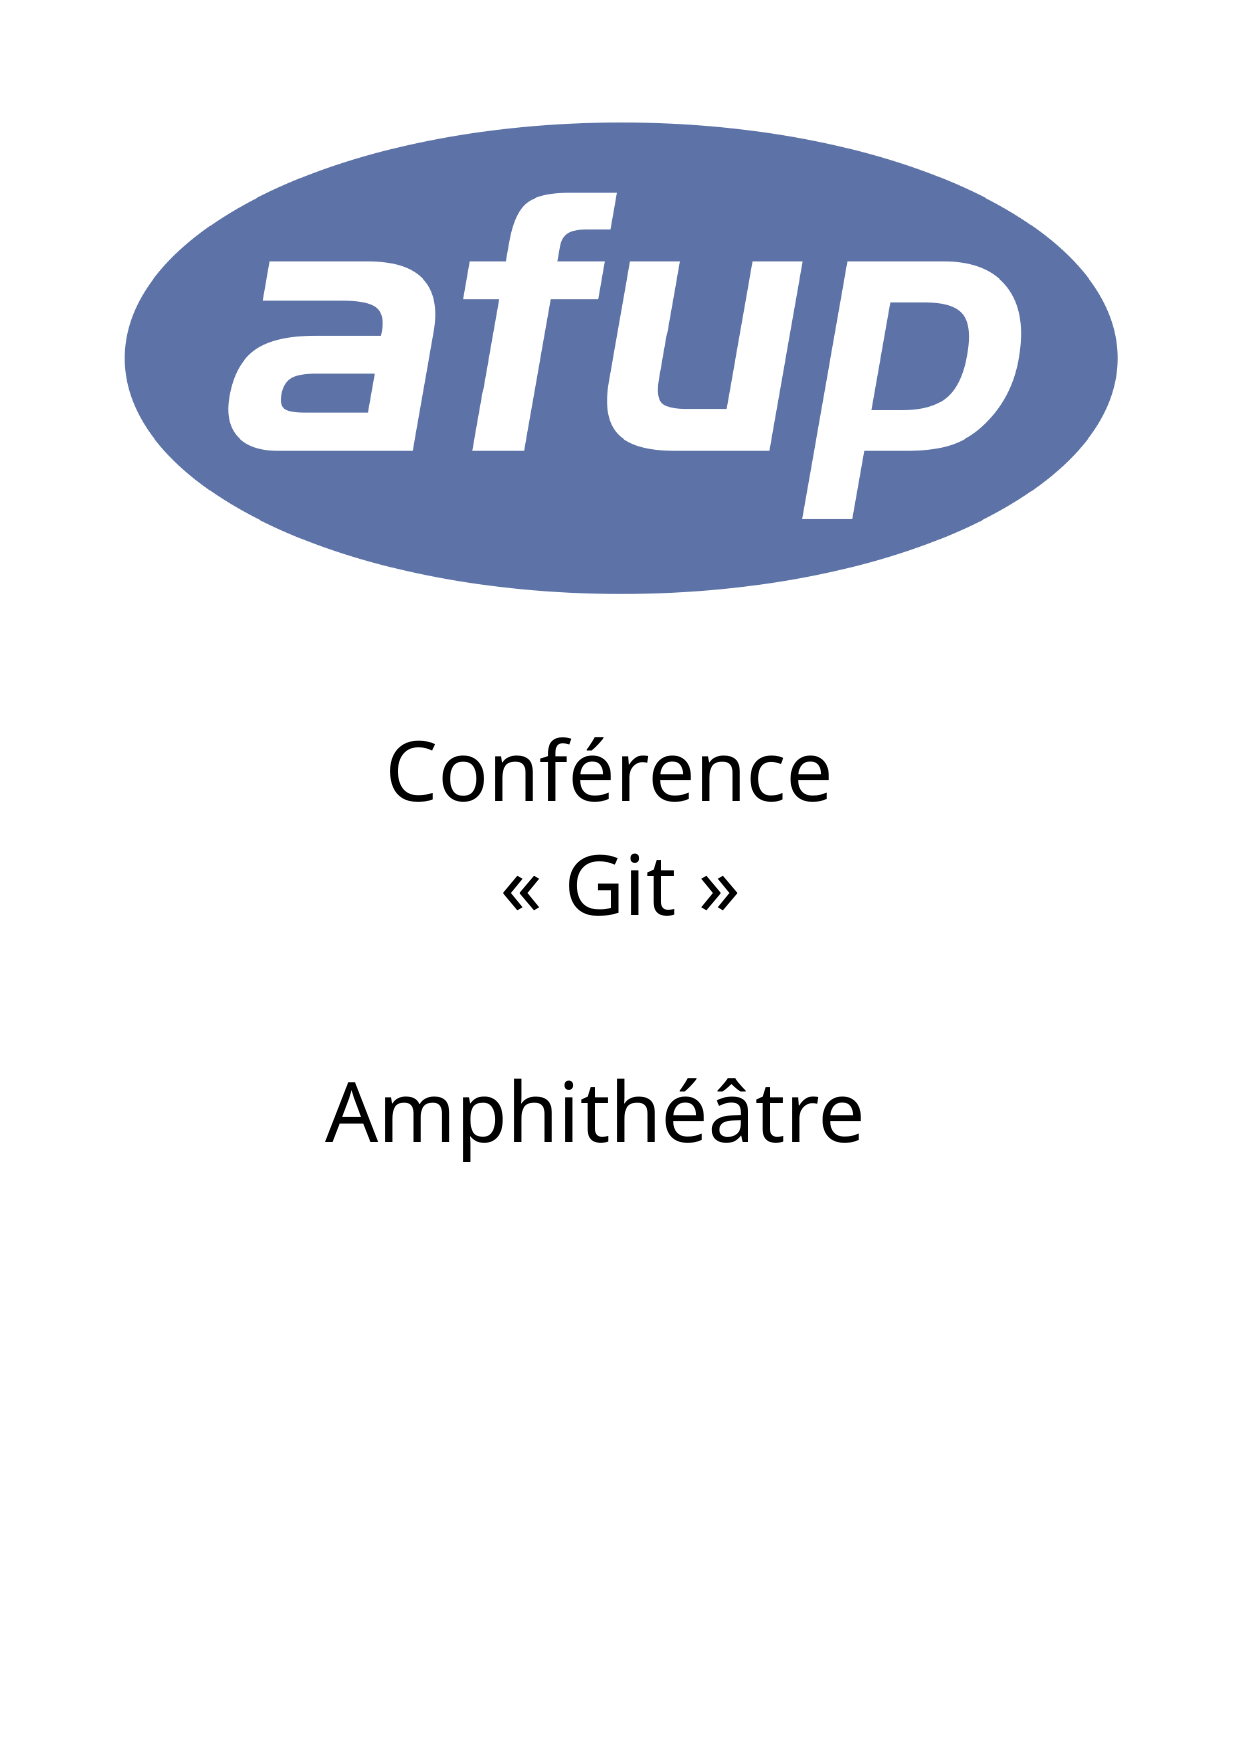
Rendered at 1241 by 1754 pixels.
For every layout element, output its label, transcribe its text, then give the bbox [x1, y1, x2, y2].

picture [118, 118, 1123, 600]
text Conférence [118, 713, 1122, 826]
text « Git » [118, 826, 1122, 940]
text Amphithéâtre [118, 1053, 1122, 1167]
